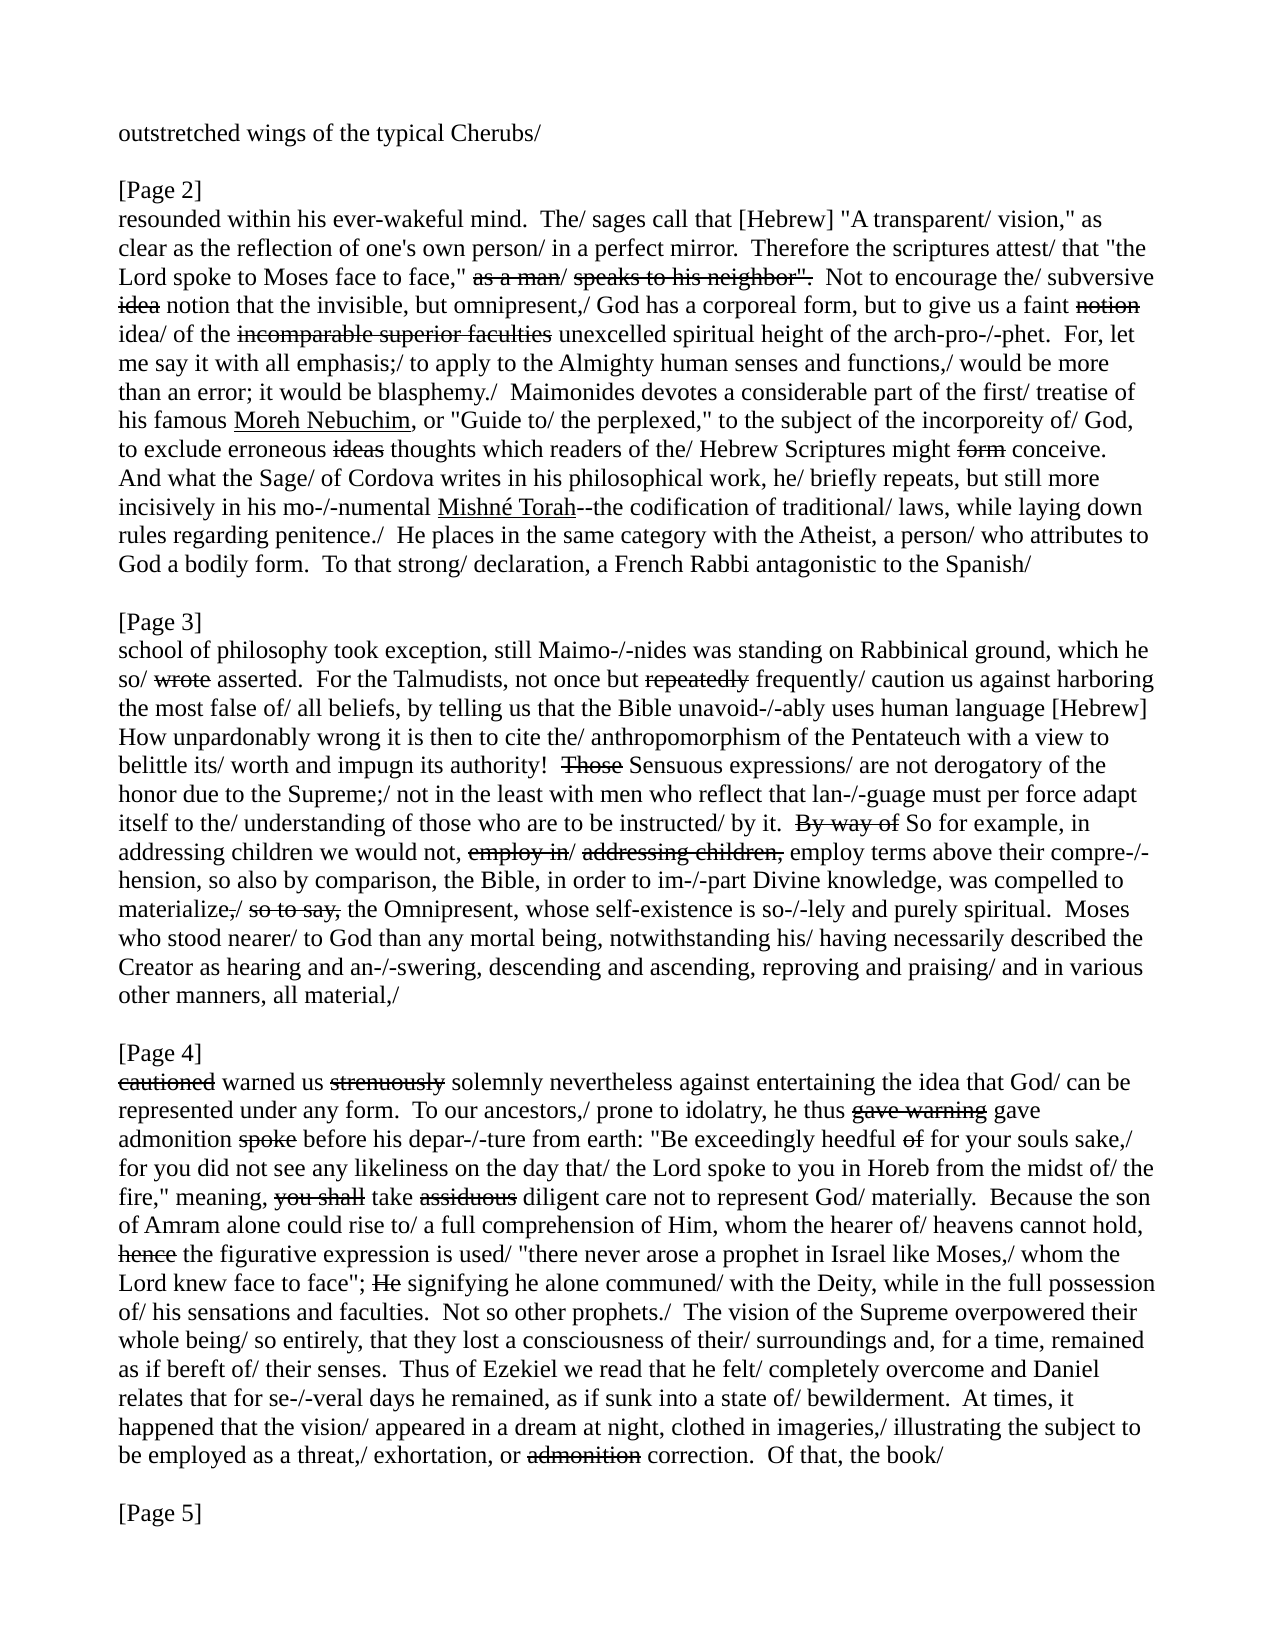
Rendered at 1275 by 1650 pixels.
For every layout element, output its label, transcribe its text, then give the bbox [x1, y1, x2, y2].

text [Page 5] [118, 1498, 1157, 1527]
text resounded within his ever-wakeful mind. The/ sages call that [Hebrew] "A transparent/ vision," as clear as the reflection of one's own person/ in a perfect mirror. Therefore the scriptures attest/ that "the Lord spoke to Moses face to face," as a man/ speaks to his neighbor". Not to encourage the/ subversive idea notion that the invisible, but omnipresent,/ God has a corporeal form, but to give us a faint notion idea/ of the incomparable superior faculties unexcelled spiritual height of the arch-pro-/-phet. For, let me say it with all emphasis;/ to apply to the Almighty human senses and functions,/ would be more than an error; it would be blasphemy./ Maimonides devotes a considerable part of the first/ treatise of his famous Moreh Nebuchim, or "Guide to/ the perplexed," to the subject of the incorporeity of/ God, to exclude erroneous ideas thoughts which readers of the/ Hebrew Scriptures might form conceive. And what the Sage/ of Cordova writes in his philosophical work, he/ briefly repeats, but still more incisively in his mo-/-numental Mishné Torah--the codification of traditional/ laws, while laying down rules regarding penitence./ He places in the same category with the Atheist, a person/ who attributes to God a bodily form. To that strong/ declaration, a French Rabbi antagonistic to the Spanish/ [118, 204, 1157, 578]
text cautioned warned us strenuously solemnly nevertheless against entertaining the idea that God/ can be represented under any form. To our ancestors,/ prone to idolatry, he thus gave warning gave admonition spoke before his depar-/-ture from earth: "Be exceedingly heedful of for your souls sake,/ for you did not see any likeliness on the day that/ the Lord spoke to you in Horeb from the midst of/ the fire," meaning, you shall take assiduous diligent care not to represent God/ materially. Because the son of Amram alone could rise to/ a full comprehension of Him, whom the hearer of/ heavens cannot hold, hence the figurative expression is used/ "there never arose a prophet in Israel like Moses,/ whom the Lord knew face to face"; He signifying he alone communed/ with the Deity, while in the full possession of/ his sensations and faculties. Not so other prophets./ The vision of the Supreme overpowered their whole being/ so entirely, that they lost a consciousness of their/ surroundings and, for a time, remained as if bereft of/ their senses. Thus of Ezekiel we read that he felt/ completely overcome and Daniel relates that for se-/-veral days he remained, as if sunk into a state of/ bewilderment. At times, it happened that the vision/ appeared in a dream at night, clothed in imageries,/ illustrating the subject to be employed as a threat,/ exhortation, or admonition correction. Of that, the book/ [118, 1067, 1157, 1469]
text [Page 3] [118, 607, 1157, 636]
text [Page 4] [118, 1038, 1157, 1067]
text outstretched wings of the typical Cherubs/ [118, 118, 1157, 147]
text [Page 2] [118, 176, 1157, 204]
text school of philosophy took exception, still Maimo-/-nides was standing on Rabbinical ground, which he so/ wrote asserted. For the Talmudists, not once but repeatedly frequently/ caution us against harboring the most false of/ all beliefs, by telling us that the Bible unavoid-/-ably uses human language [Hebrew] How unpardonably wrong it is then to cite the/ anthropomorphism of the Pentateuch with a view to belittle its/ worth and impugn its authority! Those Sensuous expressions/ are not derogatory of the honor due to the Supreme;/ not in the least with men who reflect that lan-/-guage must per force adapt itself to the/ understanding of those who are to be instructed/ by it. By way of So for example, in addressing children we would not, employ in/ addressing children, employ terms above their compre-/-hension, so also by comparison, the Bible, in order to im-/-part Divine knowledge, was compelled to materialize,/ so to say, the Omnipresent, whose self-existence is so-/-lely and purely spiritual. Moses who stood nearer/ to God than any mortal being, notwithstanding his/ having necessarily described the Creator as hearing and an-/-swering, descending and ascending, reproving and praising/ and in various other manners, all material,/ [118, 636, 1157, 1009]
